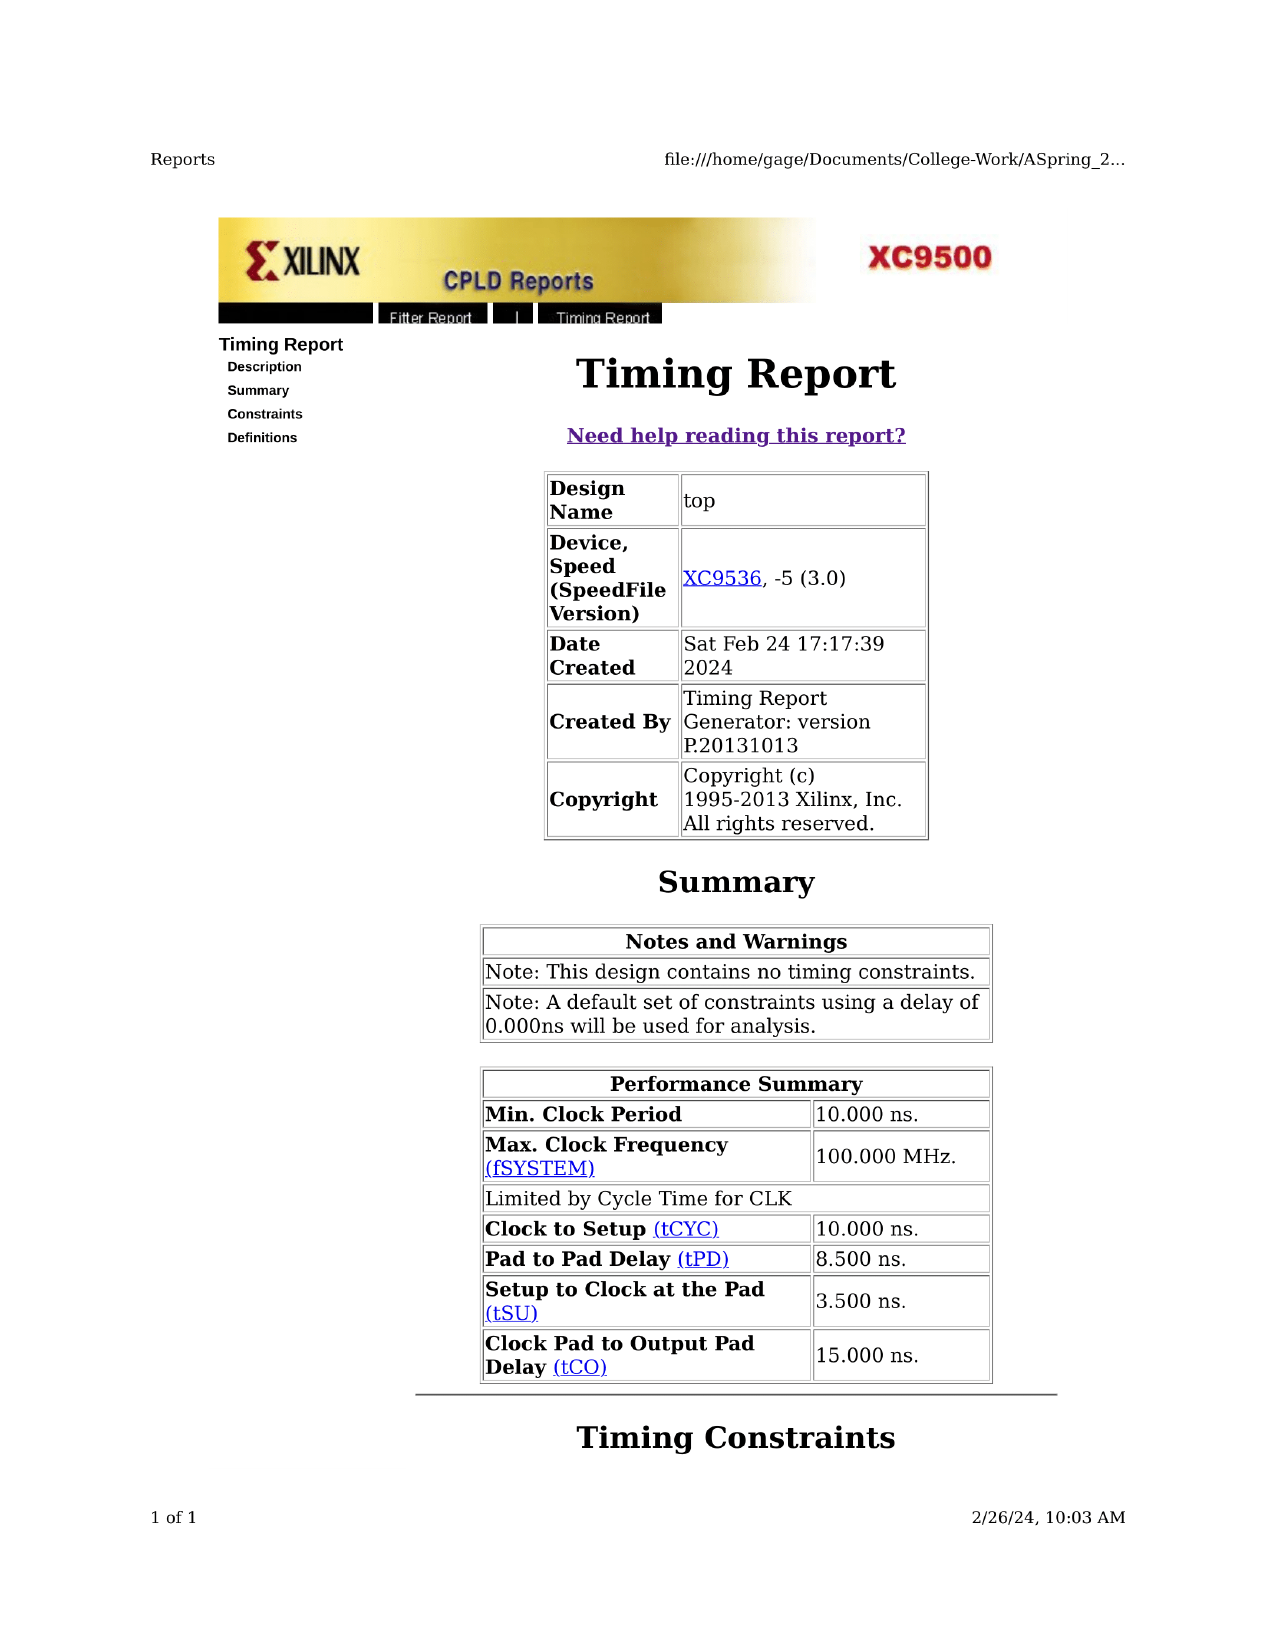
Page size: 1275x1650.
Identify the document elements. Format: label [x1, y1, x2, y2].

picture [150, 150, 1125, 1527]
